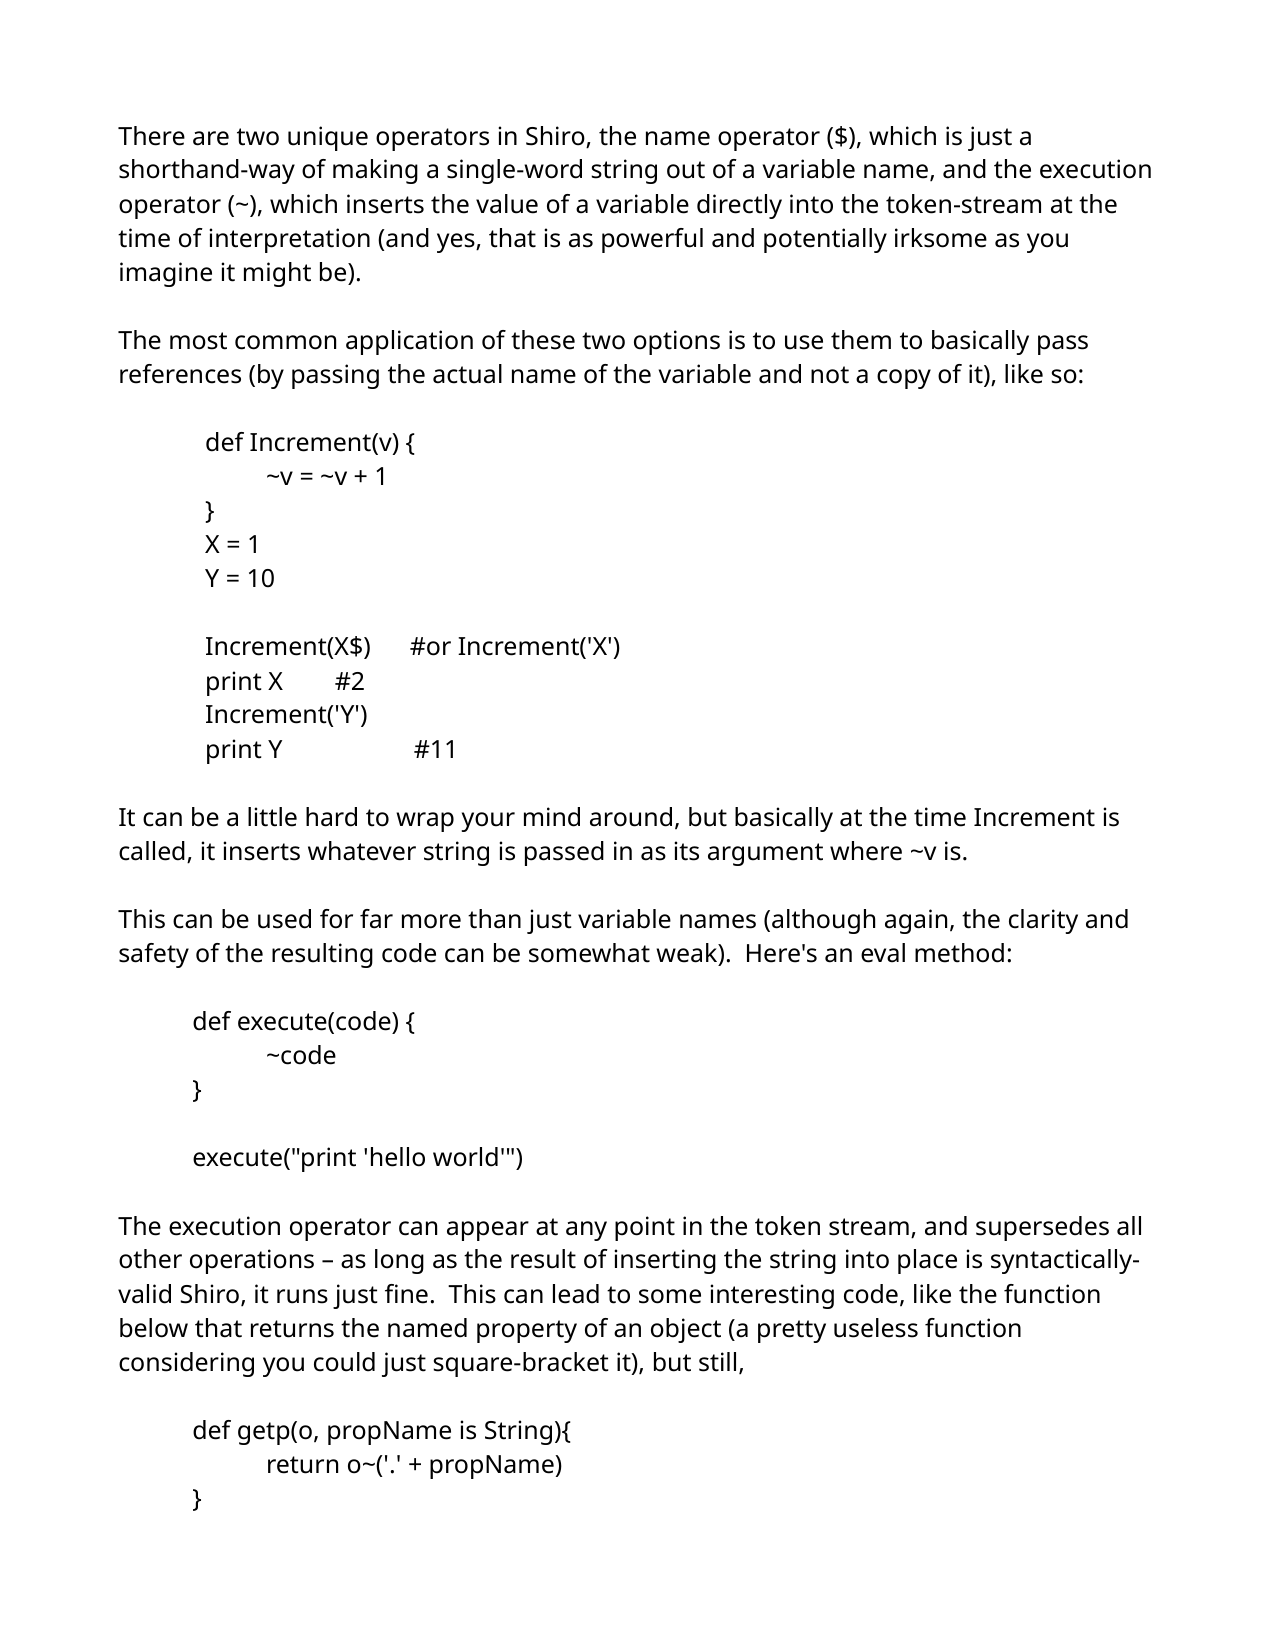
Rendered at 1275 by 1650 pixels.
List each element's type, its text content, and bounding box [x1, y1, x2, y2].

text def execute(code) { [118, 1004, 1157, 1038]
text return o~('.' + propName) [118, 1447, 1157, 1481]
text } [118, 493, 1157, 527]
text print X #2 [118, 663, 1157, 697]
text execute("print 'hello world'") [118, 1140, 1157, 1174]
text The most common application of these two options is to use them to basically pass references (by passing the actual name of the variable and not a copy of it), like so: [118, 322, 1157, 391]
text This can be used for far more than just variable names (although again, the clarity and safety of the resulting code can be somewhat weak). Here's an eval method: [118, 902, 1157, 970]
text ~code [118, 1038, 1157, 1072]
text print Y #11 [118, 731, 1157, 765]
text } [118, 1481, 1157, 1515]
text Y = 10 [118, 561, 1157, 595]
text Increment('Y') [118, 697, 1157, 731]
text It can be a little hard to wrap your mind around, but basically at the time Increment is called, it inserts whatever string is passed in as its argument where ~v is. [118, 799, 1157, 867]
text Increment(X$) #or Increment('X') [118, 629, 1157, 663]
text def getp(o, propName is String){ [118, 1412, 1157, 1447]
text X = 1 [118, 527, 1157, 561]
text } [118, 1072, 1157, 1106]
text def Increment(v) { [118, 425, 1157, 459]
text There are two unique operators in Shiro, the name operator ($), which is just a shorthand-way of making a single-word string out of a variable name, and the execution operator (~), which inserts the value of a variable directly into the token-stream at the time of interpretation (and yes, that is as powerful and potentially irksome as you imagine it might be). [118, 118, 1157, 288]
text The execution operator can appear at any point in the token stream, and supersedes all other operations – as long as the result of inserting the string into place is syntactically-valid Shiro, it runs just fine. This can lead to some interesting code, like the function below that returns the named property of an object (a pretty useless function considering you could just square-bracket it), but still, [118, 1208, 1157, 1378]
text ~v = ~v + 1 [118, 459, 1157, 493]
